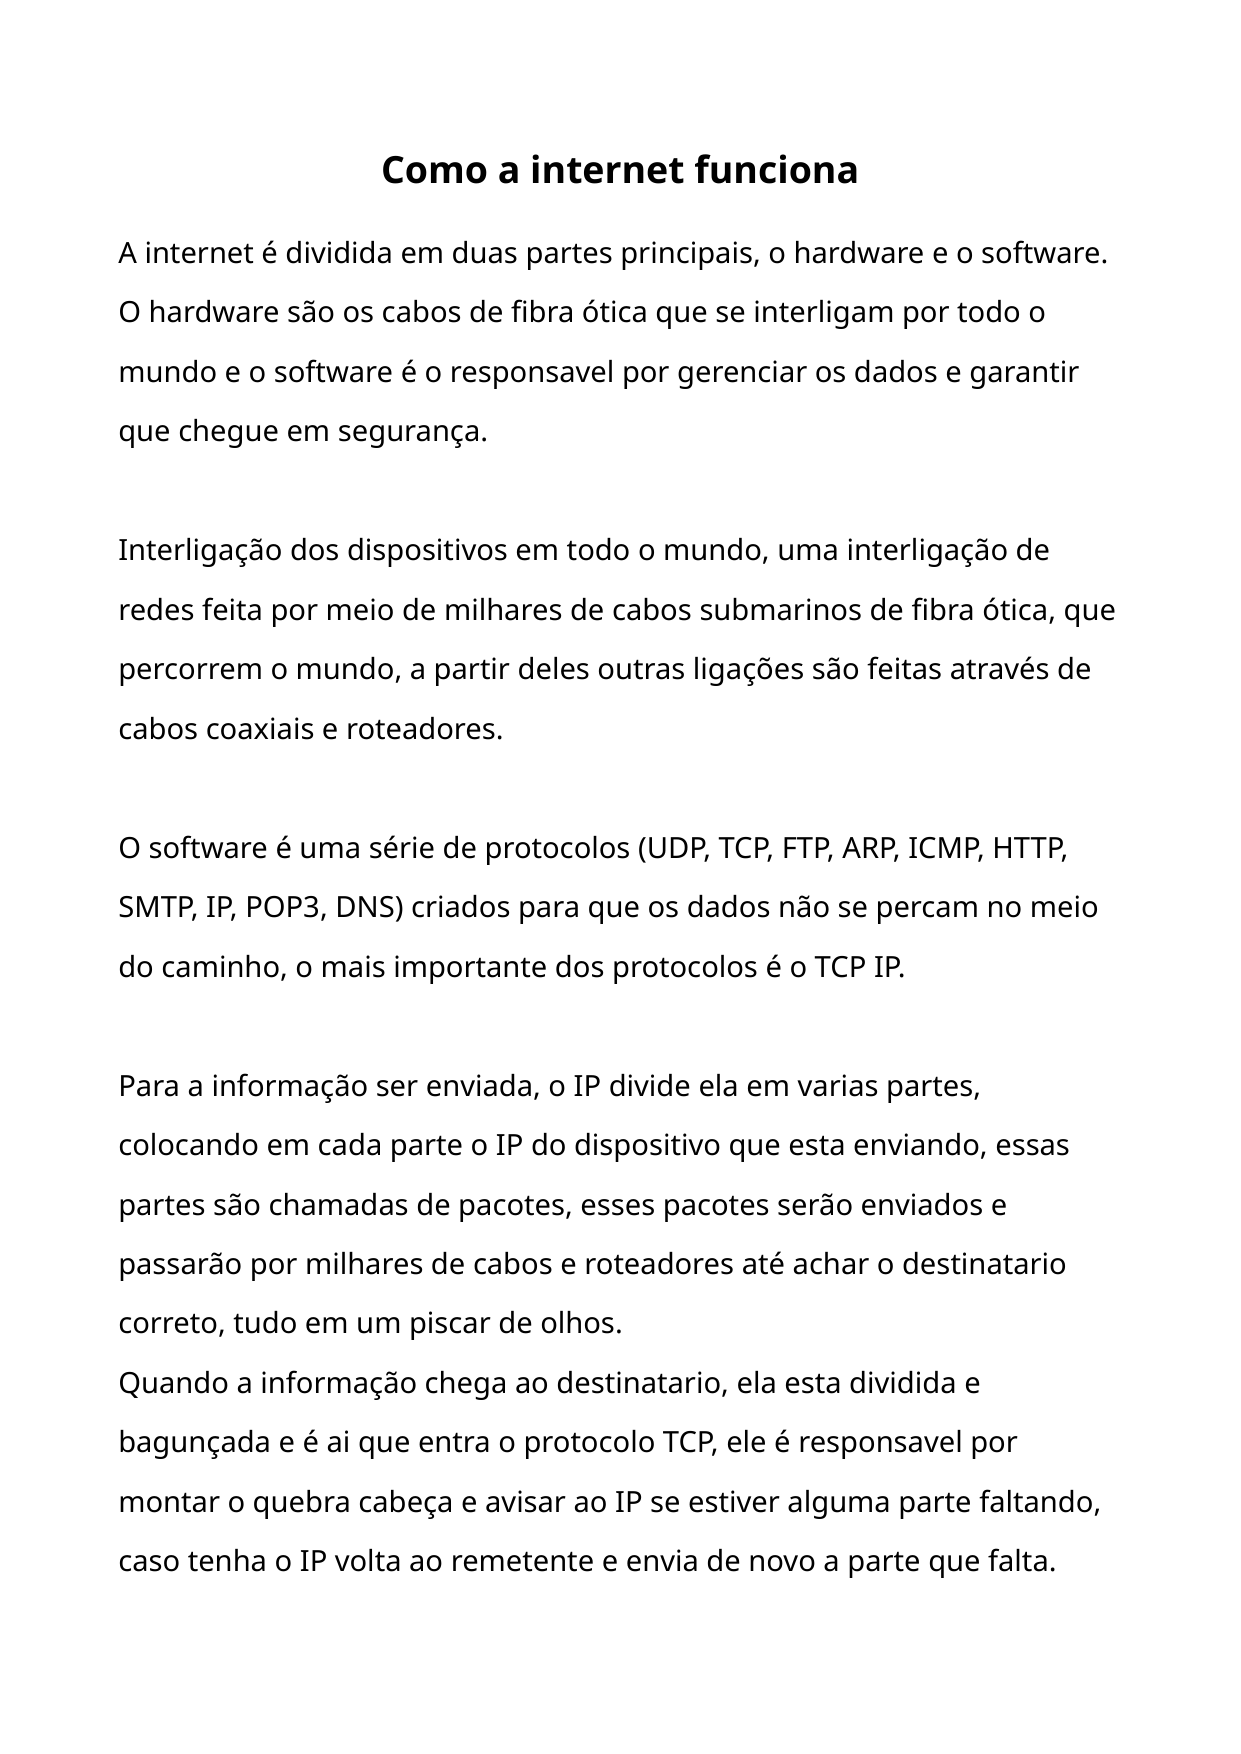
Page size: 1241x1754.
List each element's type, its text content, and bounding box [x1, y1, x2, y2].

text O software é uma série de protocolos (UDP, TCP, FTP, ARP, ICMP, HTTP, SMTP, IP, POP3, DNS) criados para que os dados não se percam no meio do caminho, o mais importante dos protocolos é o TCP IP. [118, 827, 1122, 986]
text A internet é dividida em duas partes principais, o hardware e o software. O hardware são os cabos de fibra ótica que se interligam por todo o mundo e o software é o responsavel por gerenciar os dados e garantir que chegue em segurança. [118, 232, 1122, 450]
text Interligação dos dispositivos em todo o mundo, uma interligação de redes feita por meio de milhares de cabos submarinos de fibra ótica, que percorrem o mundo, a partir deles outras ligações são feitas através de cabos coaxiais e roteadores. [118, 529, 1122, 748]
text Para a informação ser enviada, o IP divide ela em varias partes, colocando em cada parte o IP do dispositivo que esta enviando, essas partes são chamadas de pacotes, esses pacotes serão enviados e passarão por milhares de cabos e roteadores até achar o destinatario correto, tudo em um piscar de olhos. [118, 1065, 1122, 1342]
text Quando a informação chega ao destinatario, ela esta dividida e bagunçada e é ai que entra o protocolo TCP, ele é responsavel por montar o quebra cabeça e avisar ao IP se estiver alguma parte faltando, caso tenha o IP volta ao remetente e envia de novo a parte que falta. [118, 1362, 1122, 1580]
subtitle Como a internet funciona [118, 143, 1122, 194]
